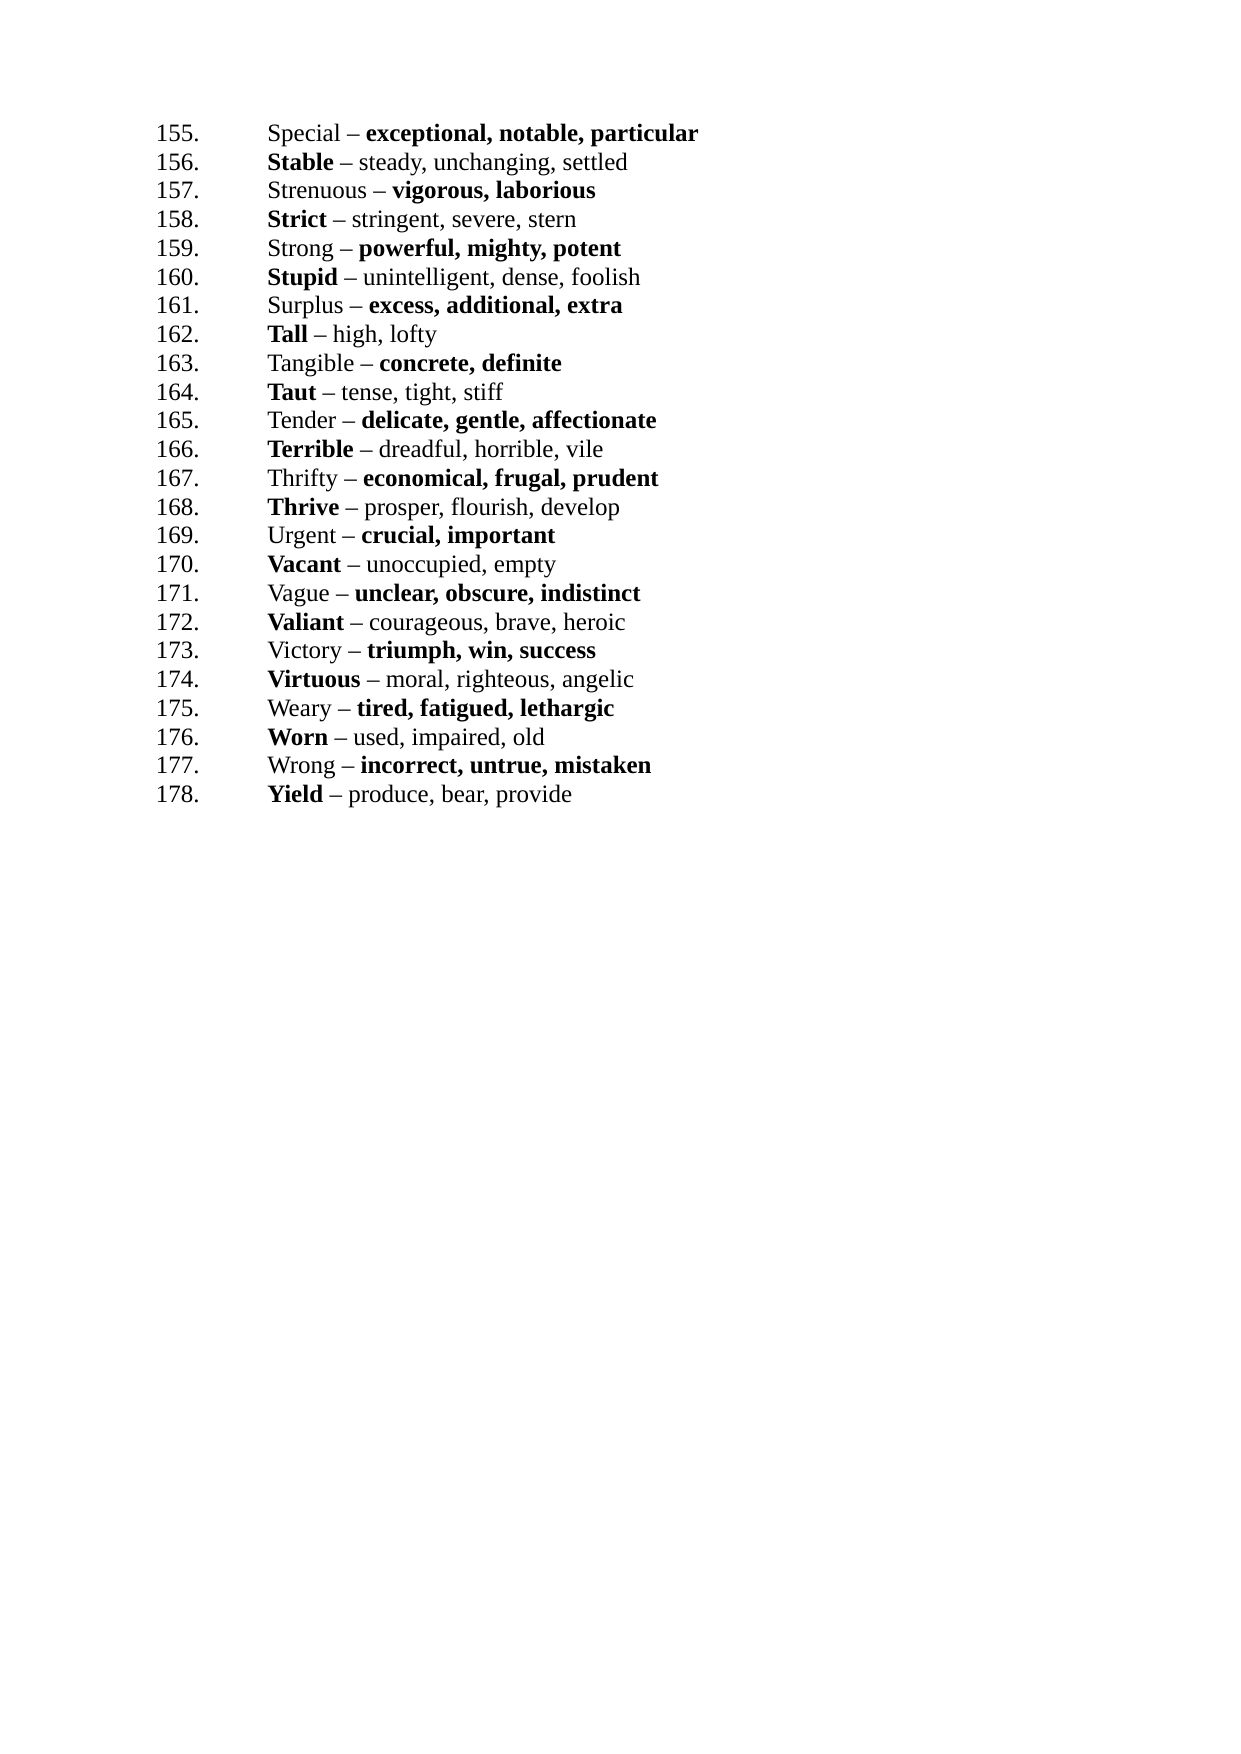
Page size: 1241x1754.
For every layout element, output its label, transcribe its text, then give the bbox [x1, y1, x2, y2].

list Wrong – incorrect, untrue, mistaken [156, 751, 1122, 779]
list Worn – used, impaired, old [156, 722, 1122, 751]
list Tender – delicate, gentle, affectionate [156, 406, 1122, 434]
list Strenuous – vigorous, laborious [156, 176, 1122, 204]
list Weary – tired, fatigued, lethargic [156, 693, 1122, 722]
list Thrifty – economical, frugal, prudent [156, 463, 1122, 492]
list Thrive – prosper, flourish, develop [156, 492, 1122, 521]
list Special – exceptional, notable, particular [156, 118, 1122, 147]
list Tall – high, lofty [156, 319, 1122, 348]
list Taut – tense, tight, stiff [156, 377, 1122, 406]
list Yield – produce, bear, provide [156, 779, 1122, 808]
list Victory – triumph, win, success [156, 636, 1122, 664]
list Stupid – unintelligent, dense, foolish [156, 262, 1122, 291]
list Strict – stringent, severe, stern [156, 204, 1122, 233]
list Virtuous – moral, righteous, angelic [156, 664, 1122, 693]
list Vague – unclear, obscure, indistinct [156, 578, 1122, 607]
list Surplus – excess, additional, extra [156, 291, 1122, 319]
list Vacant – unoccupied, empty [156, 549, 1122, 578]
list Stable – steady, unchanging, settled [156, 147, 1122, 176]
list Terrible – dreadful, horrible, vile [156, 434, 1122, 463]
list Strong – powerful, mighty, potent [156, 233, 1122, 262]
list Urgent – crucial, important [156, 521, 1122, 549]
list Tangible – concrete, definite [156, 348, 1122, 377]
list Valiant – courageous, brave, heroic [156, 607, 1122, 636]
